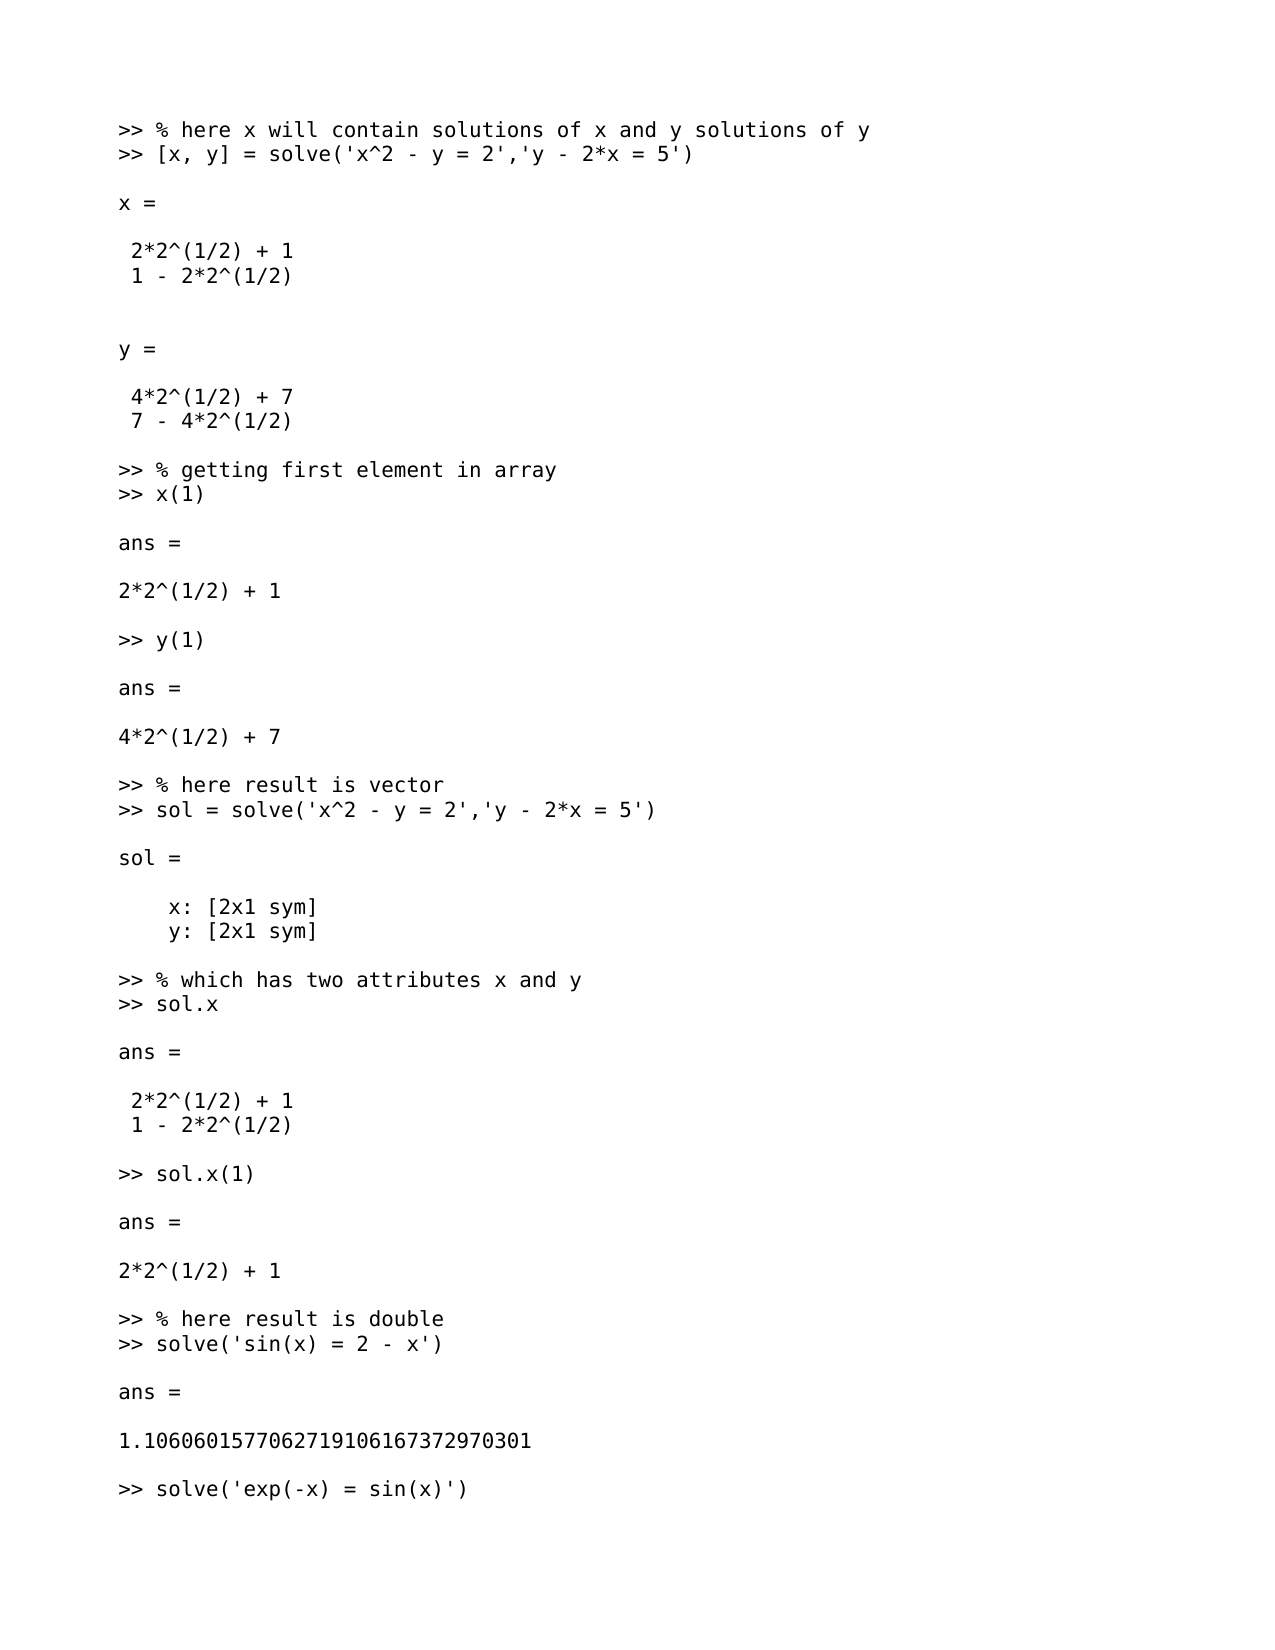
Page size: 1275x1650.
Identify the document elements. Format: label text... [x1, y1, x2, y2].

text >> % which has two attributes x and y [118, 968, 1157, 992]
text x = [118, 191, 1157, 215]
text ans = [118, 531, 1157, 555]
text >> solve('sin(x) = 2 - x') [118, 1332, 1157, 1356]
text >> sol.x(1) [118, 1162, 1157, 1186]
text sol = [118, 846, 1157, 871]
text ans = [118, 676, 1157, 701]
text x: [2x1 sym] [118, 895, 1157, 919]
text 2*2^(1/2) + 1 [118, 239, 1157, 264]
text >> % here result is double [118, 1307, 1157, 1332]
text 1 - 2*2^(1/2) [118, 264, 1157, 288]
text >> [x, y] = solve('x^2 - y = 2','y - 2*x = 5') [118, 142, 1157, 167]
text >> solve('exp(-x) = sin(x)') [118, 1477, 1157, 1502]
text 4*2^(1/2) + 7 [118, 385, 1157, 409]
text 2*2^(1/2) + 1 [118, 1259, 1157, 1283]
text y = [118, 337, 1157, 361]
text 1 - 2*2^(1/2) [118, 1113, 1157, 1137]
text >> % here result is vector [118, 773, 1157, 798]
text 1.1060601577062719106167372970301 [118, 1429, 1157, 1453]
text >> y(1) [118, 628, 1157, 652]
text 2*2^(1/2) + 1 [118, 579, 1157, 603]
text 4*2^(1/2) + 7 [118, 725, 1157, 749]
text 2*2^(1/2) + 1 [118, 1089, 1157, 1113]
text >> sol.x [118, 992, 1157, 1016]
text ans = [118, 1380, 1157, 1404]
text >> % getting first element in array [118, 458, 1157, 482]
text ans = [118, 1040, 1157, 1065]
text >> % here x will contain solutions of x and y solutions of y [118, 118, 1157, 142]
text >> sol = solve('x^2 - y = 2','y - 2*x = 5') [118, 798, 1157, 822]
text y: [2x1 sym] [118, 919, 1157, 943]
text ans = [118, 1210, 1157, 1234]
text 7 - 4*2^(1/2) [118, 409, 1157, 434]
text >> x(1) [118, 482, 1157, 506]
